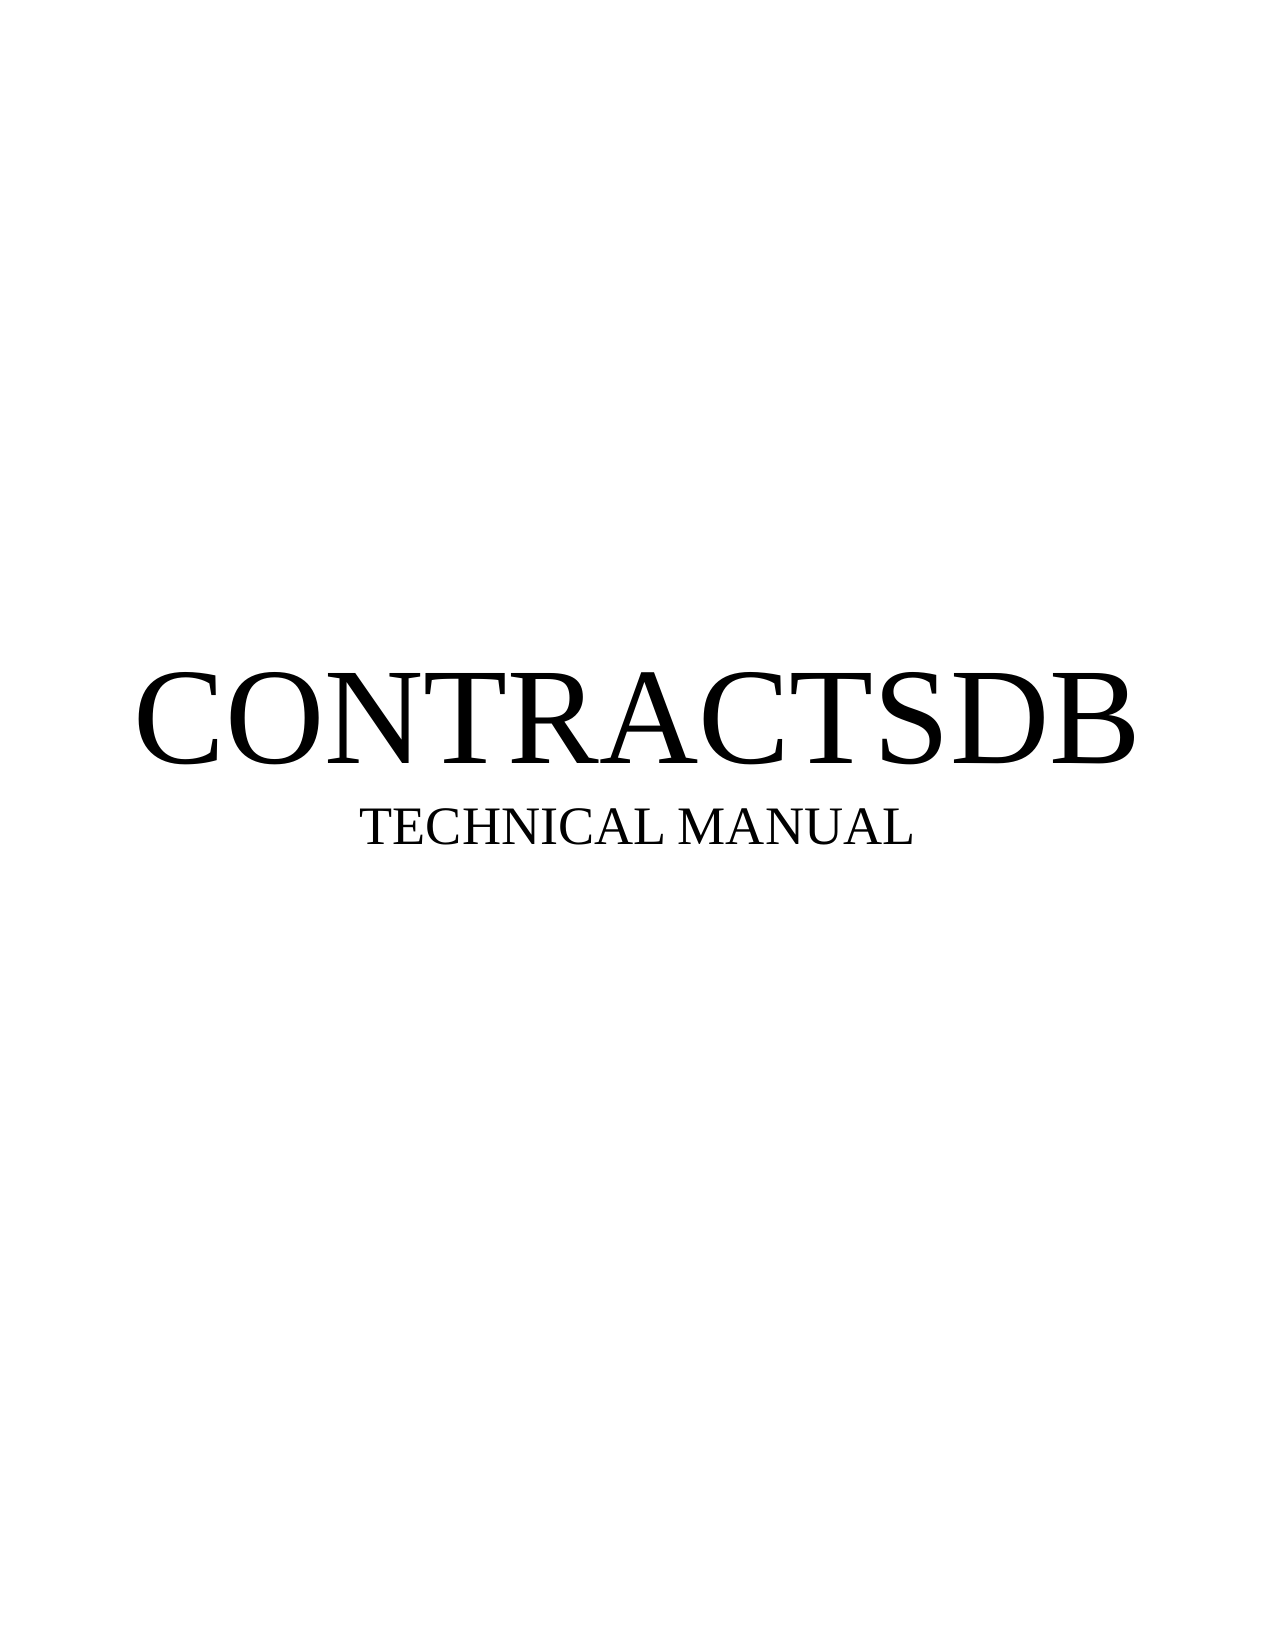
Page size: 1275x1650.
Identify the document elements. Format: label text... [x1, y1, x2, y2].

text CONTRACTSDB [118, 636, 1157, 794]
text TECHNICAL MANUAL [118, 794, 1157, 856]
